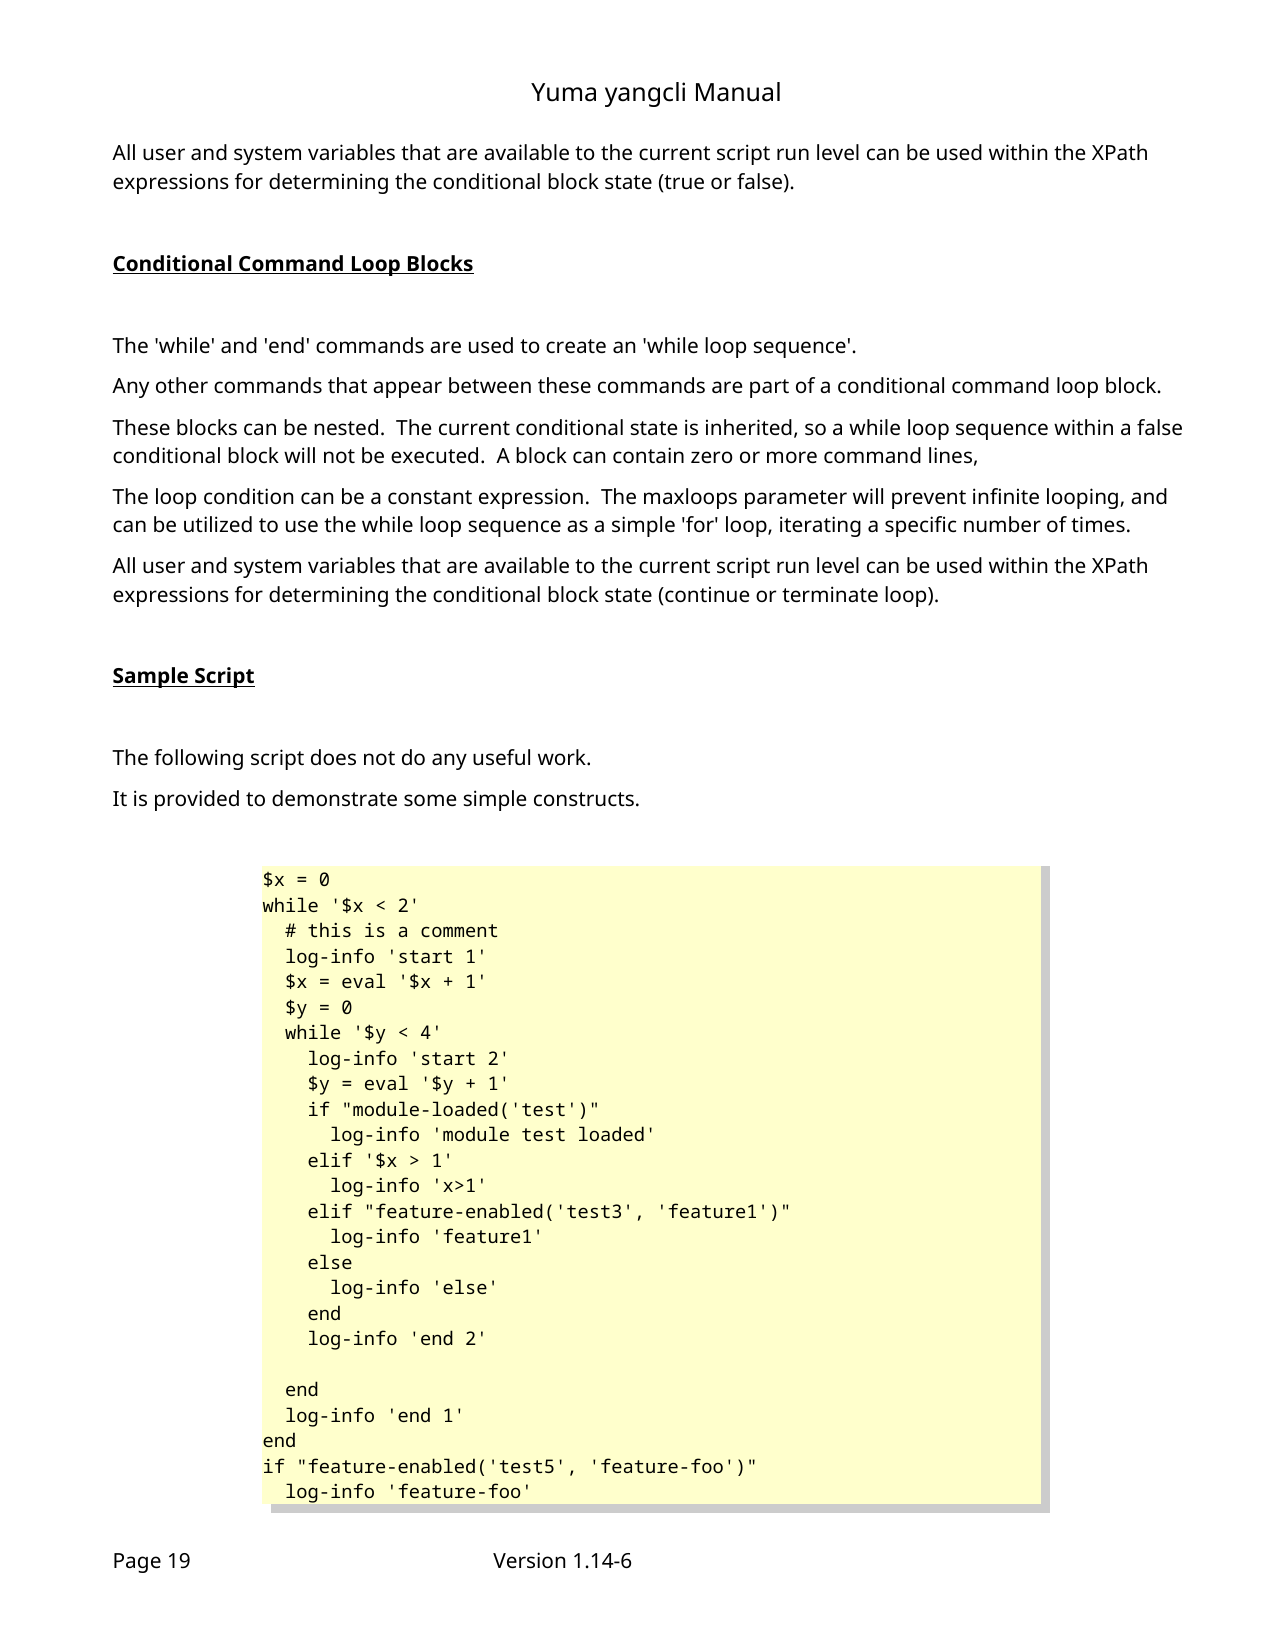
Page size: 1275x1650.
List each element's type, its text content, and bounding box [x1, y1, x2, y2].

text # this is a comment [262, 917, 1041, 943]
text The 'while' and 'end' commands are used to create an 'while loop sequence'. [112, 331, 1200, 359]
text elif '$x > 1' [262, 1147, 1041, 1173]
text log-info 'module test loaded' [262, 1122, 1041, 1147]
text It is provided to demonstrate some simple constructs. [112, 784, 1200, 813]
text if "module-loaded('test')" [262, 1096, 1041, 1122]
text while '$x < 2' [262, 892, 1041, 917]
text Sample Script [112, 662, 1200, 690]
text end [262, 1300, 1041, 1326]
text $x = 0 [262, 866, 1041, 892]
text else [262, 1249, 1041, 1275]
text $y = 0 [262, 994, 1041, 1019]
text log-info 'end 1' [262, 1402, 1041, 1428]
text log-info 'x>1' [262, 1173, 1041, 1198]
text log-info 'end 2' [262, 1326, 1041, 1351]
text if "feature-enabled('test5', 'feature-foo')" [262, 1453, 1041, 1479]
text log-info 'feature-foo' [262, 1479, 1041, 1504]
text while '$y < 4' [262, 1019, 1041, 1045]
text $x = eval '$x + 1' [262, 968, 1041, 994]
text log-info 'feature1' [262, 1224, 1041, 1249]
text $y = eval '$y + 1' [262, 1071, 1041, 1096]
text Conditional Command Loop Blocks [112, 249, 1200, 277]
text log-info 'start 2' [262, 1045, 1041, 1071]
text Any other commands that appear between these commands are part of a conditional command loop block. [112, 372, 1200, 400]
text log-info 'start 1' [262, 943, 1041, 968]
text All user and system variables that are available to the current script run level can be used within the XPath expressions for determining the conditional block state (true or false). [112, 138, 1200, 195]
text end [262, 1377, 1041, 1402]
text All user and system variables that are available to the current script run level can be used within the XPath expressions for determining the conditional block state (continue or terminate loop). [112, 551, 1200, 608]
text The following script does not do any useful work. [112, 743, 1200, 772]
text These blocks can be nested. The current conditional state is inherited, so a while loop sequence within a false conditional block will not be executed. A block can contain zero or more command lines, [112, 413, 1200, 469]
text end [262, 1428, 1041, 1453]
text The loop condition can be a constant expression. The maxloops parameter will prevent infinite looping, and can be utilized to use the while loop sequence as a simple 'for' loop, iterating a specific number of times. [112, 482, 1200, 539]
text elif "feature-enabled('test3', 'feature1')" [262, 1198, 1041, 1224]
text log-info 'else' [262, 1275, 1041, 1300]
